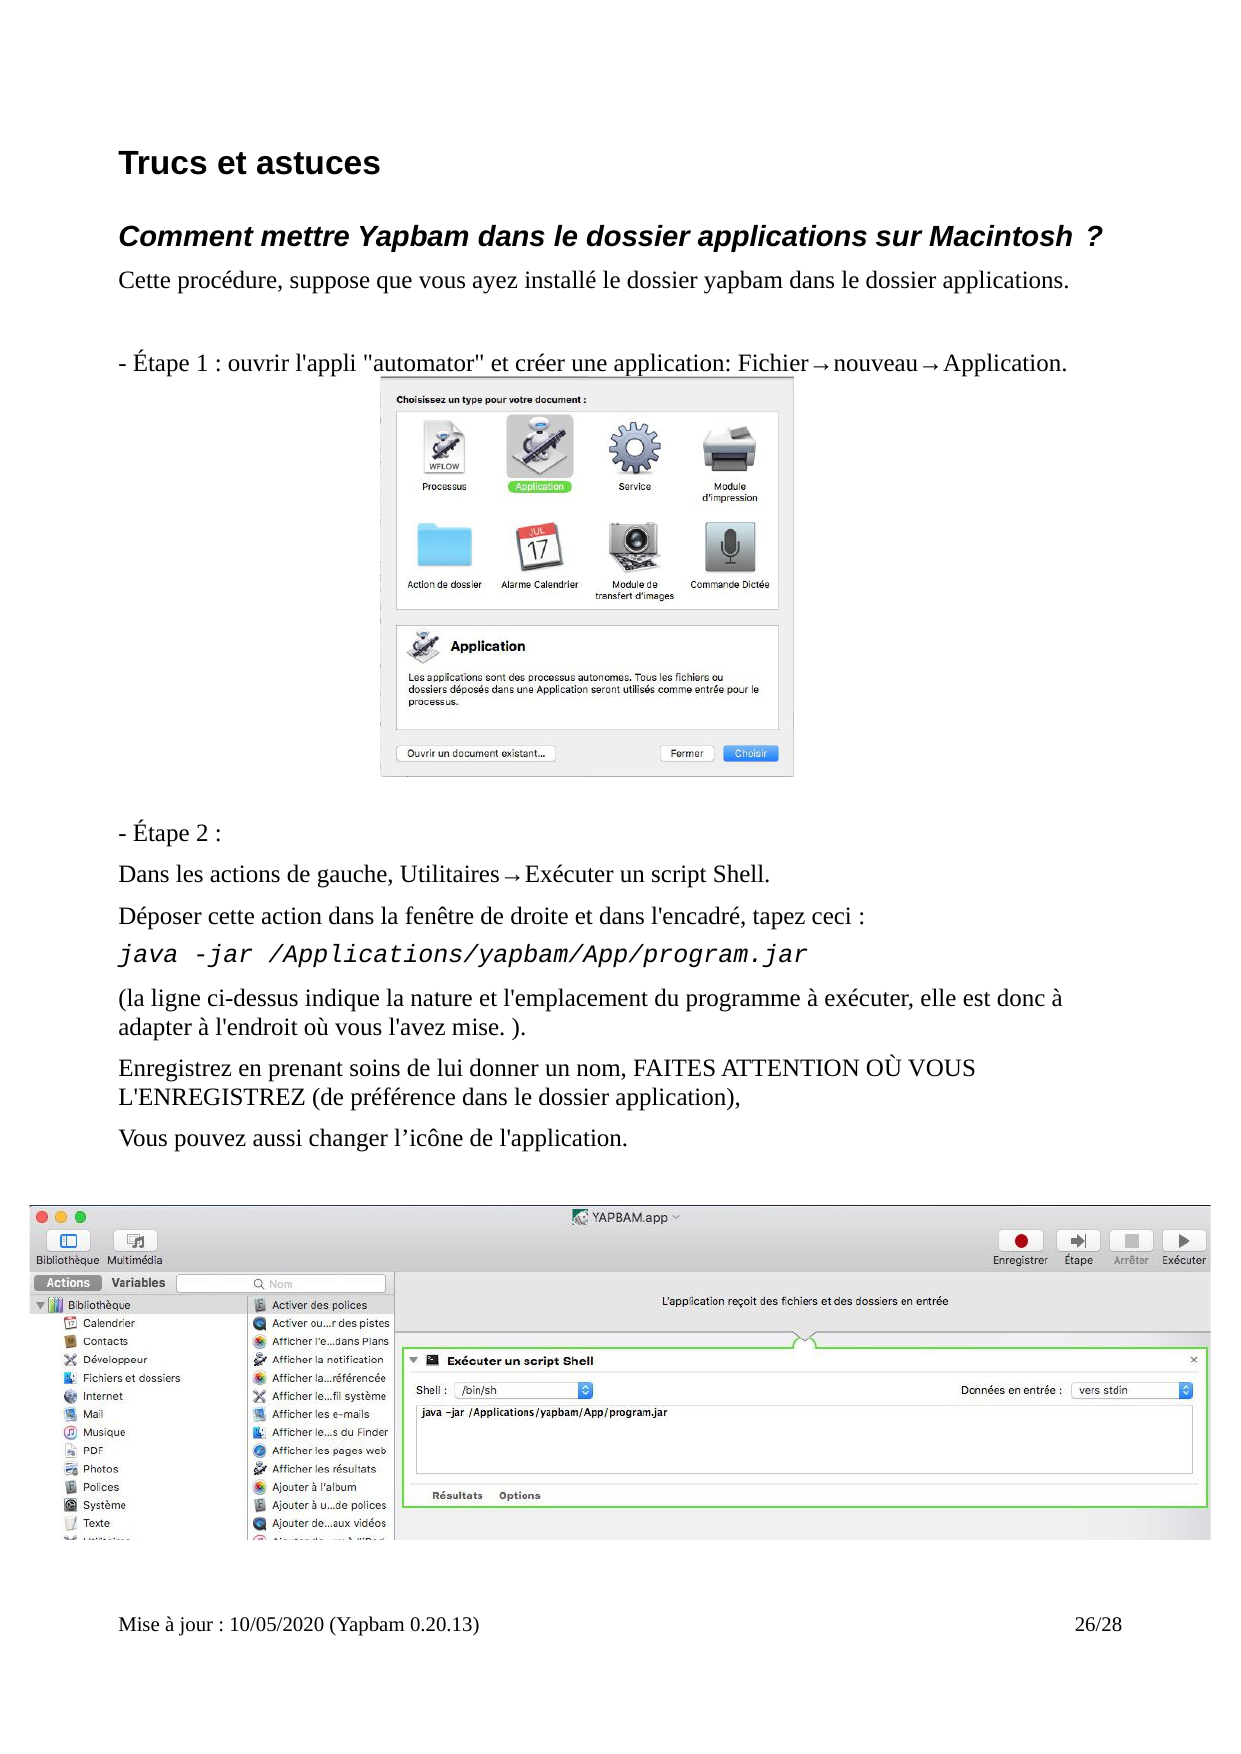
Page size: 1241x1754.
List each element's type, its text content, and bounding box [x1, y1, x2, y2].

text Enregistrez en prenant soins de lui donner un nom, FAITES ATTENTION OÙ VOUS L'ENREGISTREZ (de préférence dans le dossier application), [118, 1053, 1122, 1110]
picture [29, 1205, 1211, 1540]
text (la ligne ci-dessus indique la nature et l'emplacement du programme à exécuter, elle est donc à adapter à l'endroit où vous l'avez mise. ). [118, 983, 1122, 1040]
text Vous pouvez aussi changer l’icône de l'application. [118, 1123, 1122, 1152]
subtitle Trucs et astuces [118, 143, 1122, 182]
text - Étape 1 : ouvrir l'appli "automator" et créer une application: Fichier→nouveau→Application. [118, 348, 1122, 377]
text Déposer cette action dans la fenêtre de droite et dans l'encadré, tapez ceci : [118, 901, 1122, 929]
text Cette procédure, suppose que vous ayez installé le dossier yapbam dans le dossier applications. [118, 265, 1122, 294]
picture [380, 376, 794, 777]
text - Étape 2 : [118, 818, 1122, 847]
subtitle Comment mettre Yapbam dans le dossier applications sur Macintosh ? [118, 219, 1122, 253]
text Dans les actions de gauche, Utilitaires→Exécuter un script Shell. [118, 859, 1122, 888]
text java -jar /Applications/yapbam/App/program.jar [118, 942, 1122, 970]
